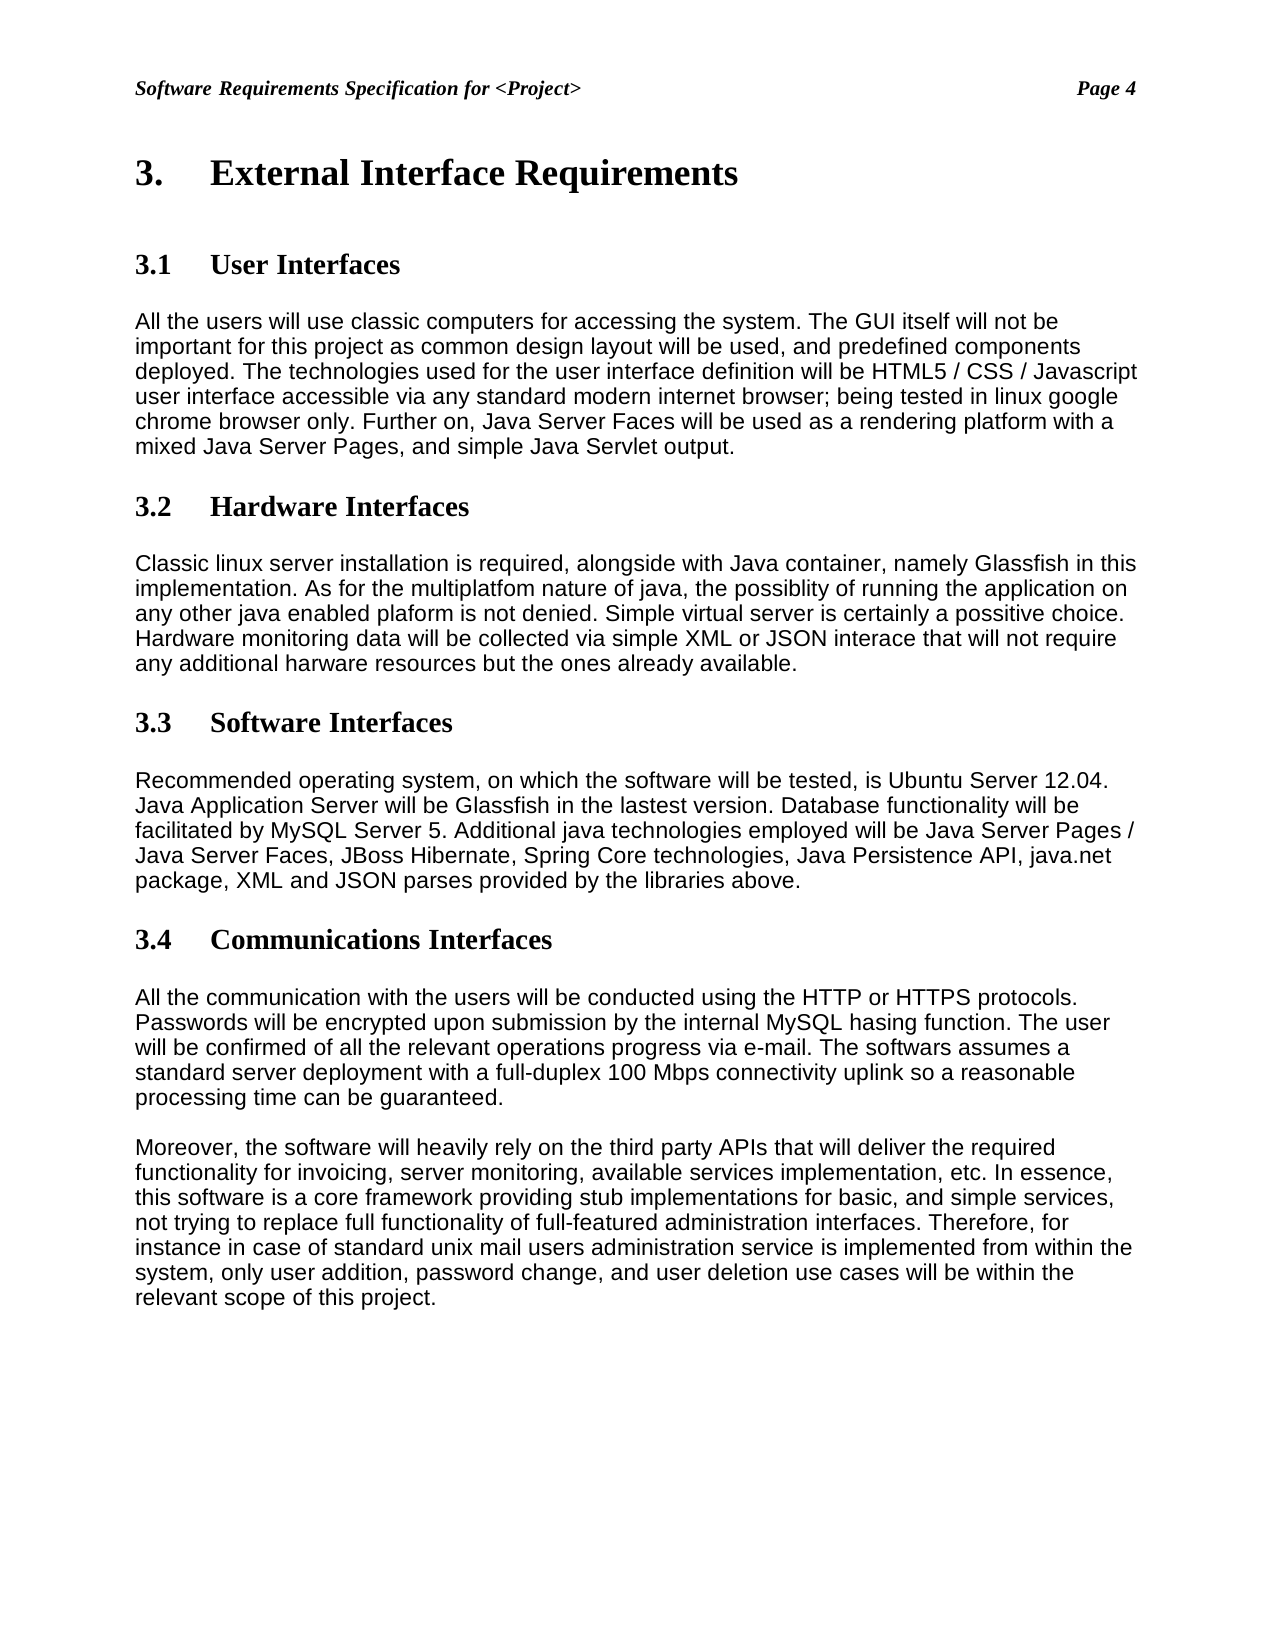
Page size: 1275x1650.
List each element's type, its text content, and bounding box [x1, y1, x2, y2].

text Classic linux server installation is required, alongside with Java container, namely Glassfish in this implementation. As for the multiplatfom nature of java, the possiblity of running the application on any other java enabled plaform is not denied. Simple virtual server is certainly a possitive choice. Hardware monitoring data will be collected via simple XML or JSON interace that will not require any additional harware resources but the ones already available. [135, 552, 1140, 677]
text Moreover, the software will heavily rely on the third party APIs that will deliver the required functionality for invoicing, server monitoring, available services implementation, etc. In essence, this software is a core framework providing stub implementations for basic, and simple services, not trying to replace full functionality of full-featured administration interfaces. Therefore, for instance in case of standard unix mail users administration service is implemented from within the system, only user addition, password change, and user deletion use cases will be within the relevant scope of this project. [135, 1135, 1140, 1310]
text Recommended operating system, on which the software will be tested, is Ubuntu Server 12.04. Java Application Server will be Glassfish in the lastest version. Database functionality will be facilitated by MySQL Server 5. Additional java technologies employed will be Java Server Pages / Java Server Faces, JBoss Hibernate, Spring Core technologies, Java Persistence API, java.net package, XML and JSON parses provided by the libraries above. [135, 768, 1140, 893]
subtitle Software Interfaces [135, 706, 1140, 739]
text All the users will use classic computers for accessing the system. The GUI itself will not be important for this project as common design layout will be used, and predefined components deployed. The technologies used for the user interface definition will be HTML5 / CSS / Javascript user interface accessible via any standard modern internet browser; being tested in linux google chrome browser only. Further on, Java Server Faces will be used as a rendering platform with a mixed Java Server Pages, and simple Java Servlet output. [135, 310, 1140, 460]
text All the communication with the users will be conducted using the HTTP or HTTPS protocols. Passwords will be encrypted upon submission by the internal MySQL hasing function. The user will be confirmed of all the relevant operations progress via e-mail. The softwars assumes a standard server deployment with a full-duplex 100 Mbps connectivity uplink so a reasonable processing time can be guaranteed. [135, 985, 1140, 1110]
subtitle External Interface Requirements [135, 150, 1140, 193]
subtitle Hardware Interfaces [135, 489, 1140, 522]
subtitle Communications Interfaces [135, 923, 1140, 956]
subtitle User Interfaces [135, 247, 1140, 281]
